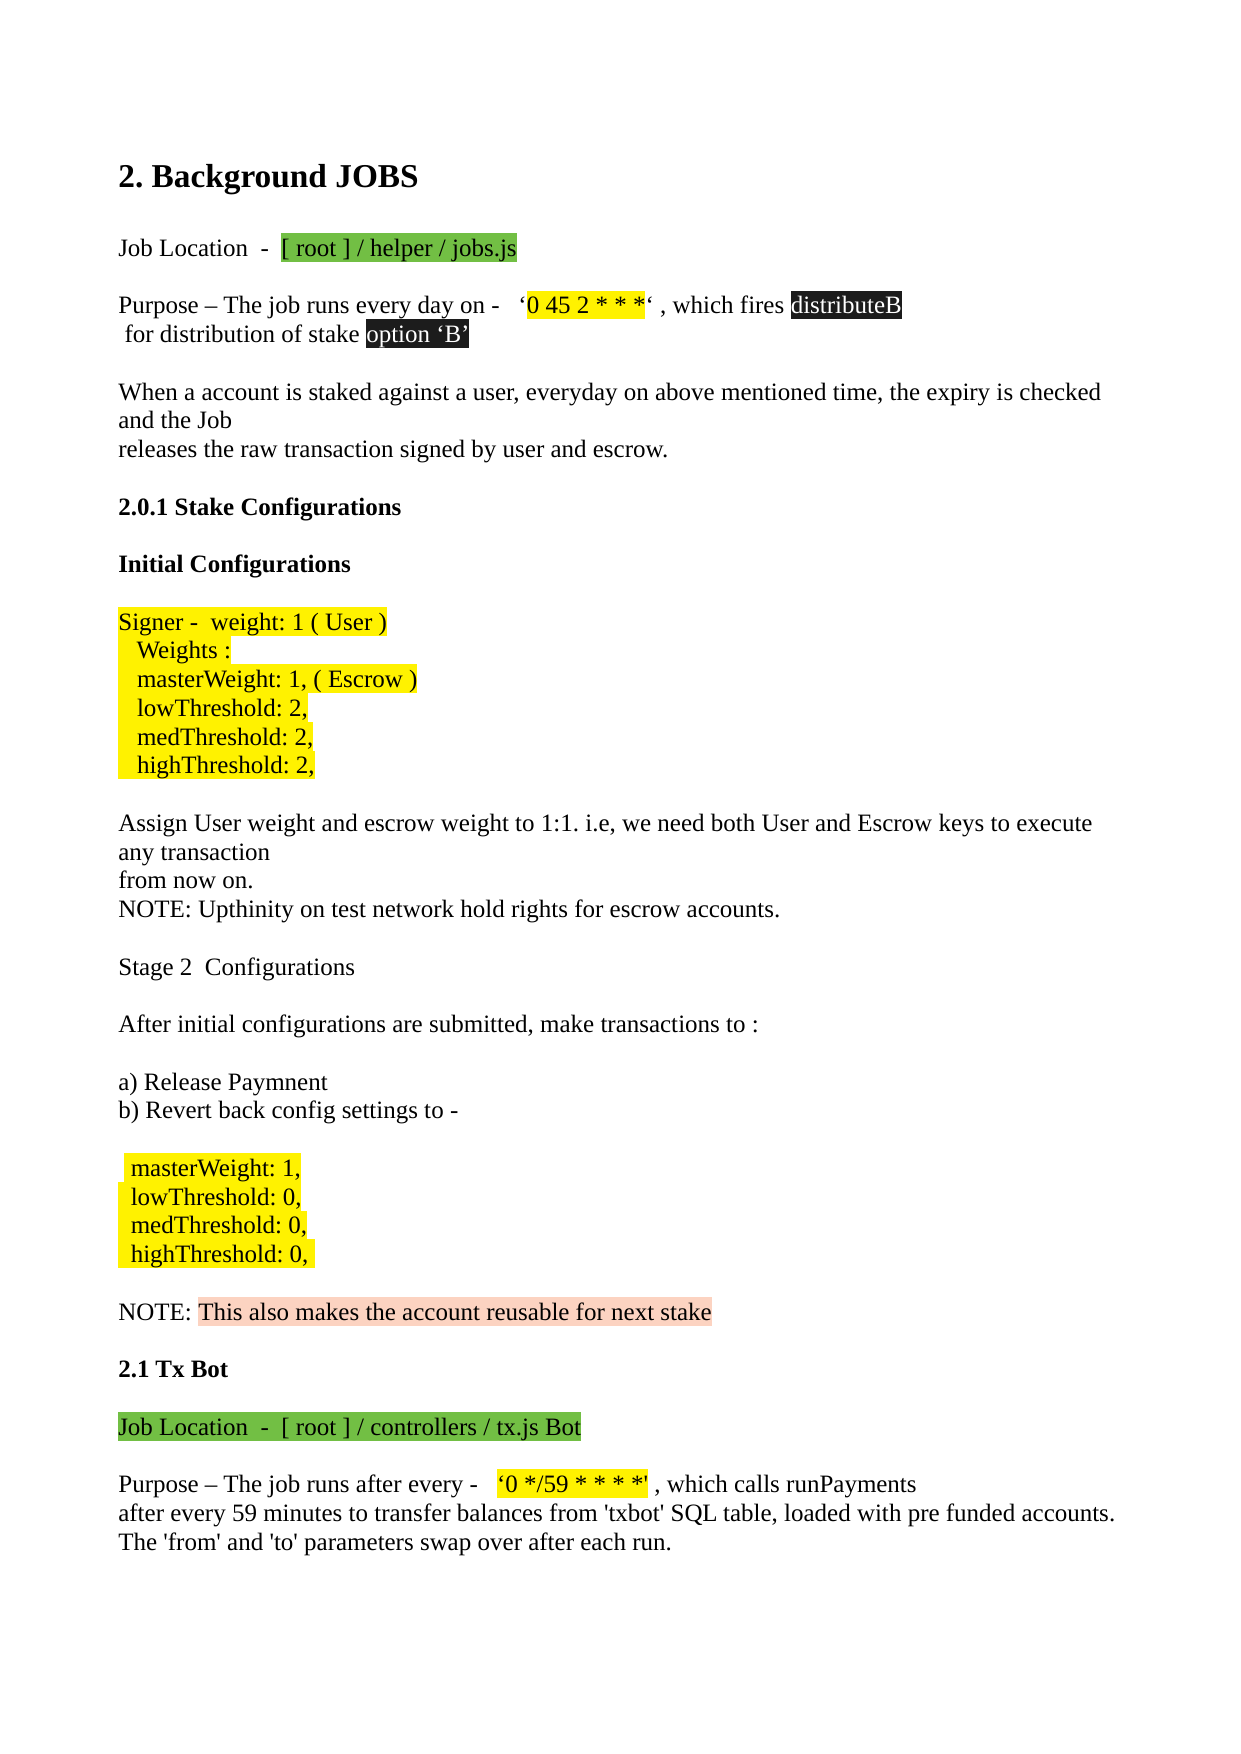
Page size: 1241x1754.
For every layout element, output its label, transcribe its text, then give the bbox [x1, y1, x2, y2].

text After initial configurations are submitted, make transactions to : [118, 1009, 1122, 1038]
text after every 59 minutes to transfer balances from 'txbot' SQL table, loaded with pre funded accounts. [118, 1498, 1122, 1527]
text Purpose – The job runs after every - ‘0 */59 * * * *' , which calls runPayments [118, 1469, 1122, 1498]
text medThreshold: 2, [118, 722, 1122, 751]
text Weights : [118, 636, 1122, 664]
text Initial Configurations [118, 549, 1122, 578]
text The 'from' and 'to' parameters swap over after each run. [118, 1527, 1122, 1556]
text from now on. [118, 866, 1122, 894]
text Job Location - [ root ] / helper / jobs.js [118, 233, 1122, 262]
text Stage 2 Configurations [118, 952, 1122, 981]
text highThreshold: 0, [118, 1239, 1122, 1268]
text Job Location - [ root ] / controllers / tx.js Bot [118, 1412, 1122, 1441]
text masterWeight: 1, [118, 1153, 1122, 1182]
text lowThreshold: 2, [118, 693, 1122, 722]
text 2.0.1 Stake Configurations [118, 492, 1122, 521]
text Signer - weight: 1 ( User ) [118, 607, 1122, 636]
text releases the raw transaction signed by user and escrow. [118, 434, 1122, 463]
text a) Release Paymnent [118, 1067, 1122, 1096]
text medThreshold: 0, [118, 1211, 1122, 1239]
text 2. Background JOBS [118, 156, 1122, 195]
text 2.1 Tx Bot [118, 1354, 1122, 1383]
text When a account is staked against a user, everyday on above mentioned time, the expiry is checked and the Job [118, 377, 1122, 434]
text highThreshold: 2, [118, 751, 1122, 779]
text lowThreshold: 0, [118, 1182, 1122, 1211]
text NOTE: Upthinity on test network hold rights for escrow accounts. [118, 894, 1122, 923]
text masterWeight: 1, ( Escrow ) [118, 664, 1122, 693]
text for distribution of stake option ‘B’ [118, 319, 1122, 348]
text b) Revert back config settings to - [118, 1096, 1122, 1124]
text Assign User weight and escrow weight to 1:1. i.e, we need both User and Escrow keys to execute any transaction [118, 808, 1122, 866]
text NOTE: This also makes the account reusable for next stake [118, 1297, 1122, 1326]
text Purpose – The job runs every day on - ‘0 45 2 * * *‘ , which fires distributeB [118, 291, 1122, 319]
